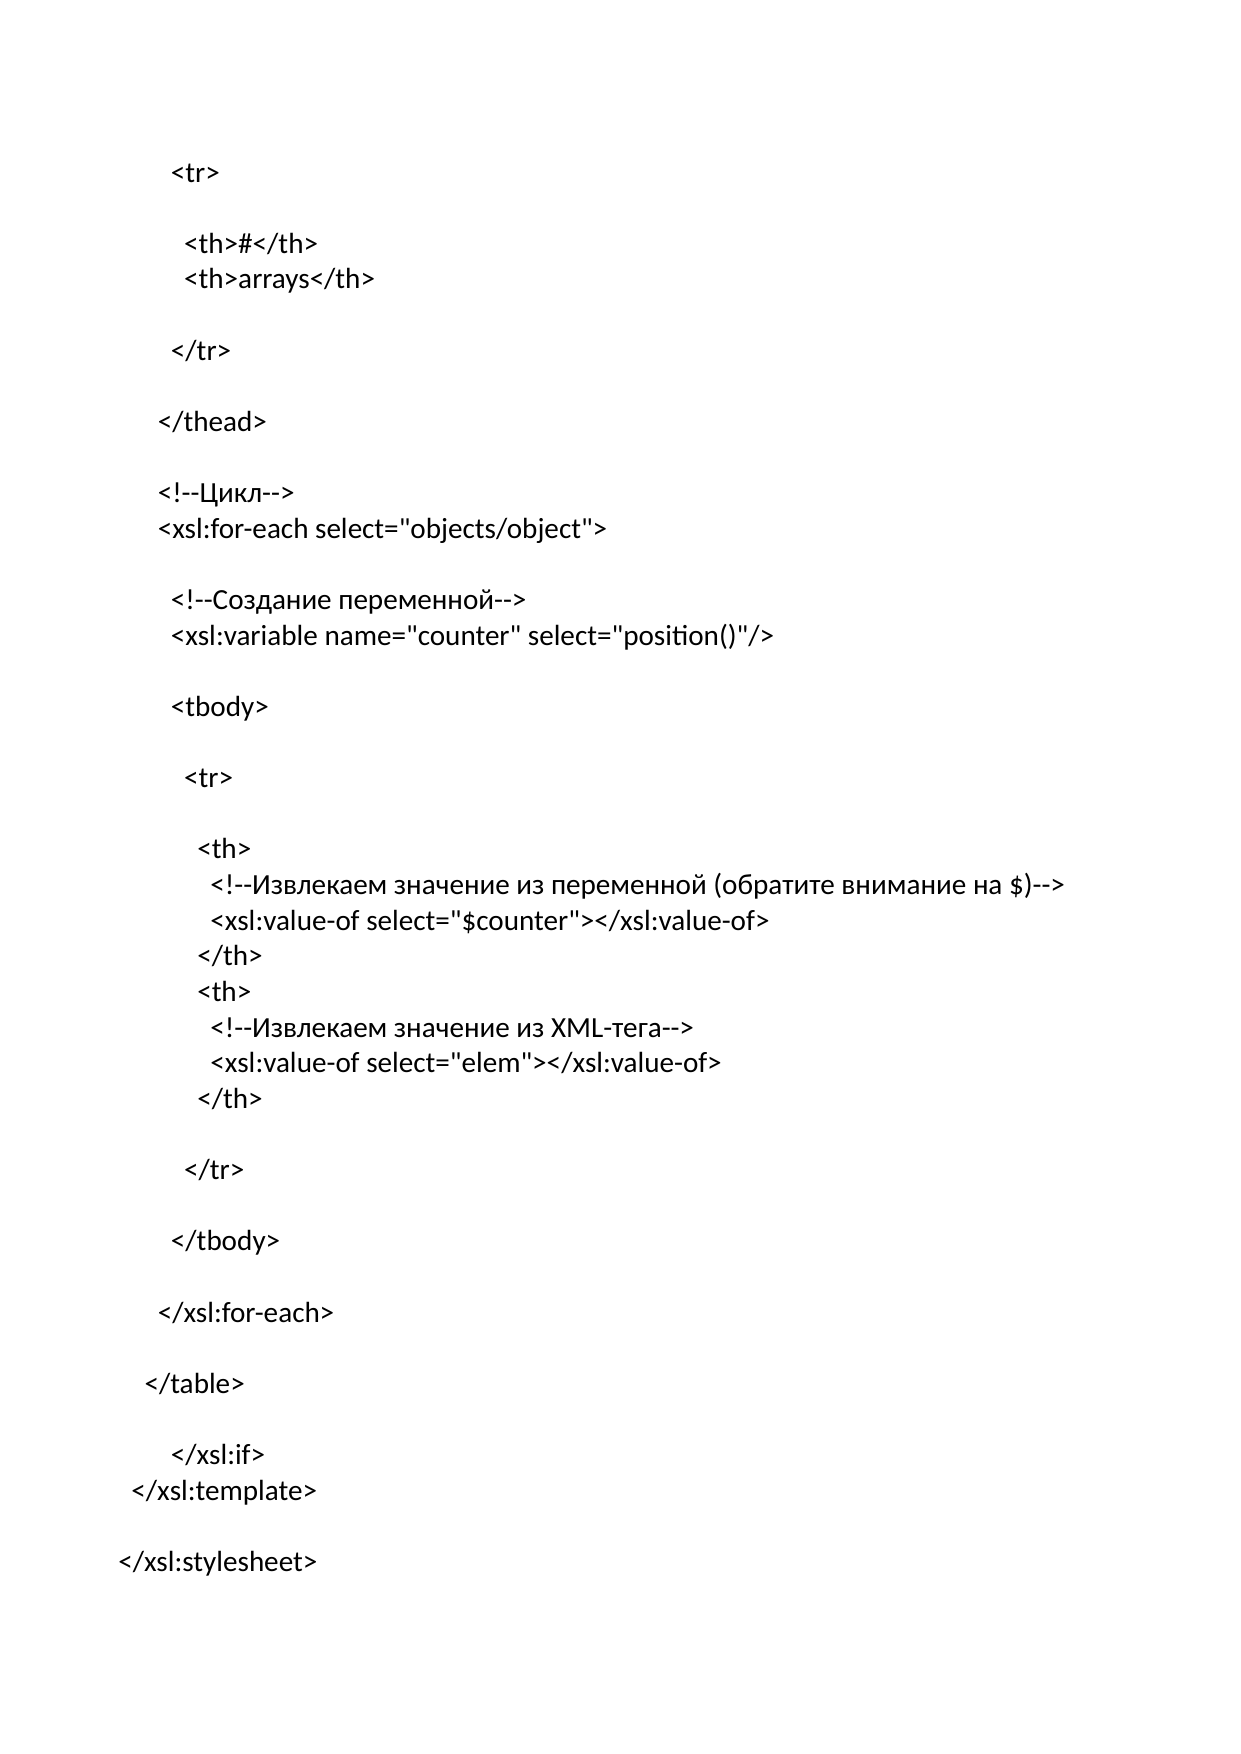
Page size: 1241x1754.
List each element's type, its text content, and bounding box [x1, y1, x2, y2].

text </tbody> [118, 1222, 1122, 1258]
text </xsl:template> [118, 1472, 1122, 1507]
text </th> [118, 937, 1122, 973]
text </tr> [118, 1151, 1122, 1187]
text </table> [118, 1365, 1122, 1401]
text <xsl:value-of select="elem"></xsl:value-of> [118, 1044, 1122, 1080]
text <th>#</th> [118, 225, 1122, 261]
text <tr> [118, 759, 1122, 795]
text <tbody> [118, 688, 1122, 724]
text </xsl:stylesheet> [118, 1543, 1122, 1579]
text </th> [118, 1080, 1122, 1116]
text <xsl:value-of select="$counter"></xsl:value-of> [118, 902, 1122, 937]
text </xsl:for-each> [118, 1294, 1122, 1329]
text <xsl:for-each select="objects/object"> [118, 510, 1122, 546]
text <th> [118, 831, 1122, 866]
text <!--Цикл--> [118, 474, 1122, 510]
text <th>arrays</th> [118, 261, 1122, 296]
text <!--Извлекаем значение из XML-тега--> [118, 1009, 1122, 1044]
text </tr> [118, 332, 1122, 367]
text <tr> [118, 154, 1122, 189]
text <!--Создание переменной--> [118, 581, 1122, 617]
text </thead> [118, 403, 1122, 439]
text <th> [118, 973, 1122, 1009]
text <xsl:variable name="counter" select="position()"/> [118, 617, 1122, 652]
text </xsl:if> [118, 1436, 1122, 1472]
text <!--Извлекаем значение из переменной (обратите внимание на $)--> [118, 866, 1122, 902]
